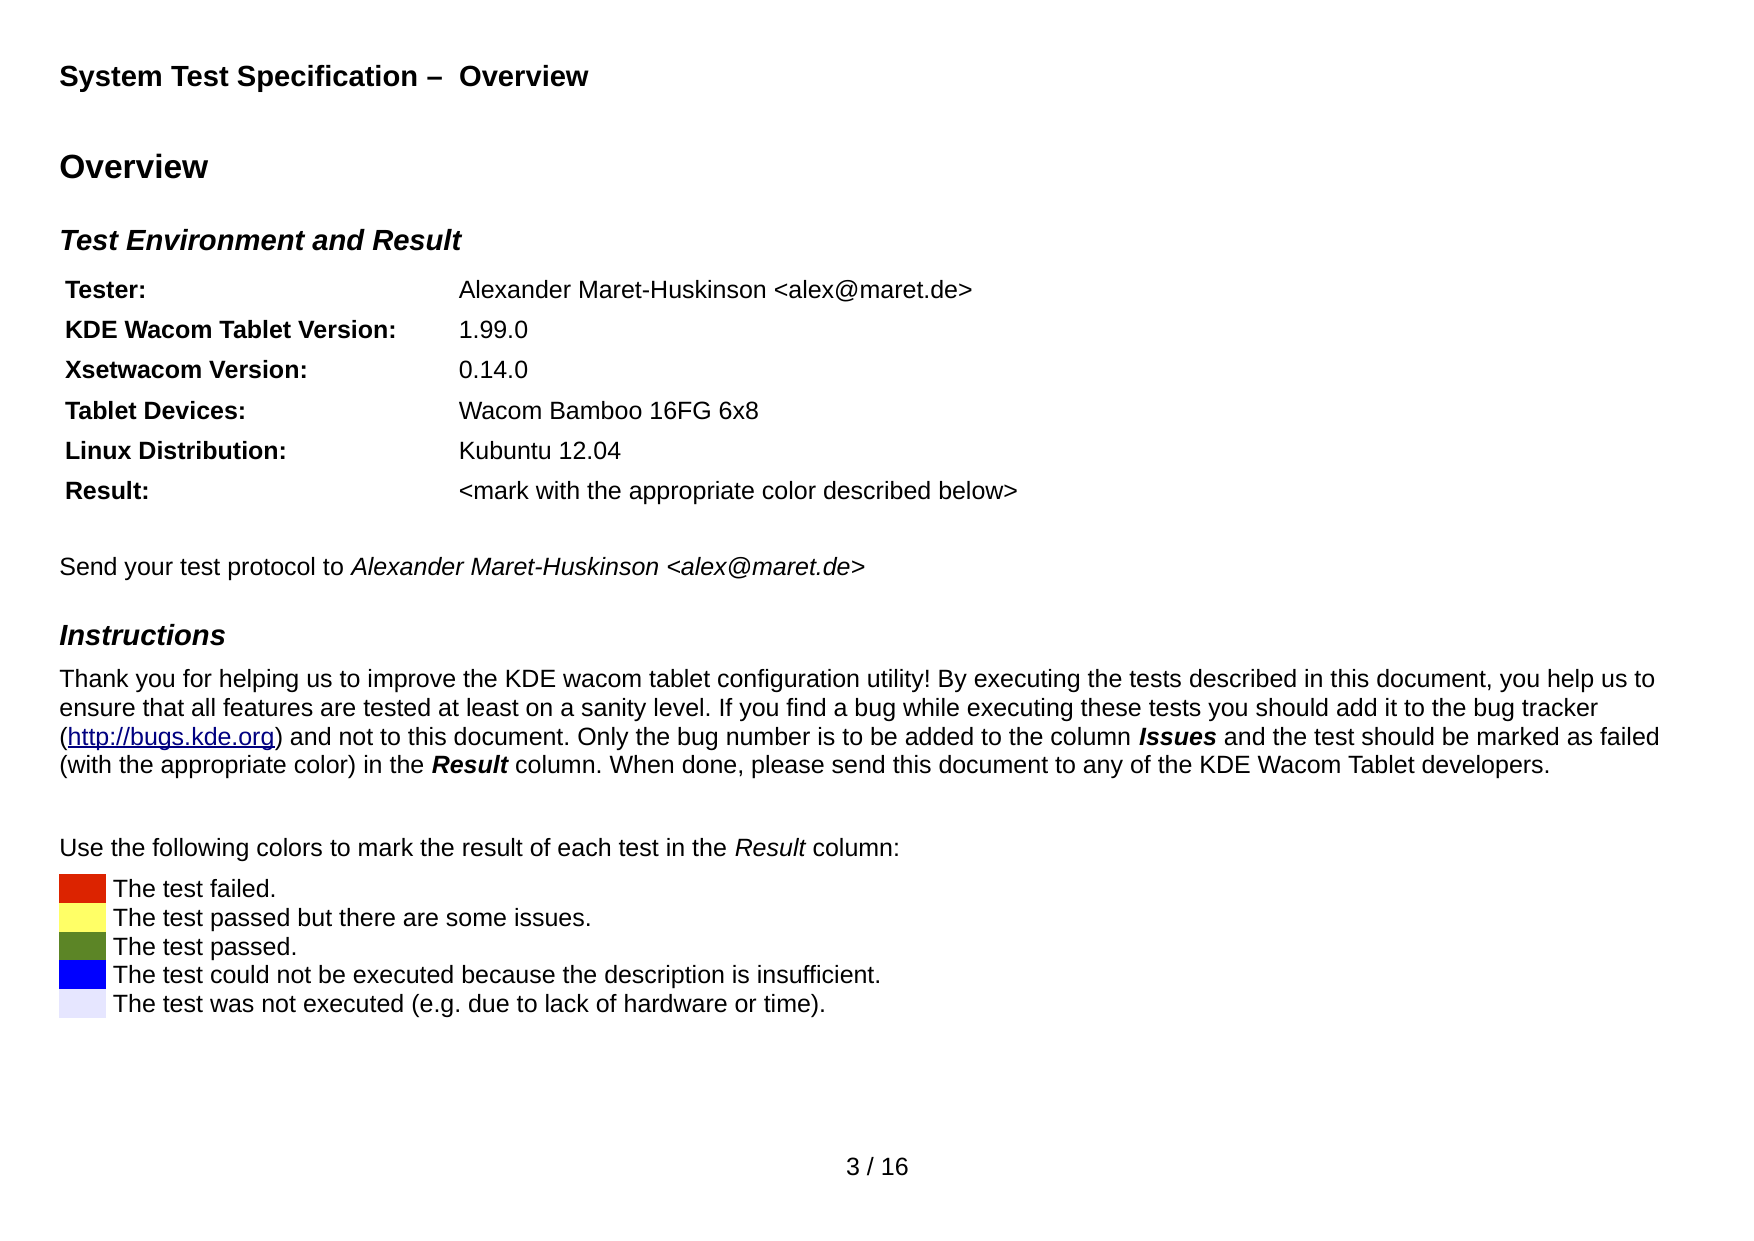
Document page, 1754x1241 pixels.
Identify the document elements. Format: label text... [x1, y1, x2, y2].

table_cell Linux Distribution: [59, 430, 453, 470]
subtitle Overview [59, 147, 1695, 186]
table_cell The test could not be executed because the description is insufficient. [106, 960, 1695, 989]
text Thank you for helping us to improve the KDE wacom tablet configuration utility! By executing the tests described in this document, you help us to ensure that all features are tested at least on a sanity level. If you find a bug while executing these tests you should add it to the bug tracker (http://bugs.kde.org) and not to this document. Only the bug number is to be added to the column Issues and the test should be marked as failed (with the appropriate color) in the Result column. When done, please send this document to any of the KDE Wacom Tablet developers. [59, 664, 1695, 779]
table_cell Tablet Devices: [59, 390, 453, 430]
table_header Tester: [59, 269, 453, 309]
table_header The test failed. [106, 874, 1695, 903]
table_cell Xsetwacom Version: [59, 350, 453, 390]
text Use the following colors to mark the result of each test in the Result column: [59, 833, 1695, 862]
table_cell KDE Wacom Tablet Version: [59, 310, 453, 350]
table_cell The test was not executed (e.g. due to lack of hardware or time). [106, 989, 1695, 1018]
text Send your test protocol to Alexander Maret-Huskinson <alex@maret.de> [59, 552, 1695, 581]
table_header Alexander Maret-Huskinson <alex@maret.de> [453, 269, 1695, 309]
subtitle Test Environment and Result [59, 223, 1695, 257]
table_cell 0.14.0 [453, 350, 1695, 390]
table_cell 1.99.0 [453, 310, 1695, 350]
table_cell <mark with the appropriate color described below> [453, 470, 1695, 511]
table_cell Kubuntu 12.04 [453, 430, 1695, 470]
subtitle Instructions [59, 618, 1695, 652]
table_cell The test passed. [106, 932, 1695, 960]
table_cell Result: [59, 470, 453, 511]
table_cell Wacom Bamboo 16FG 6x8 [453, 390, 1695, 430]
table_cell The test passed but there are some issues. [106, 903, 1695, 932]
